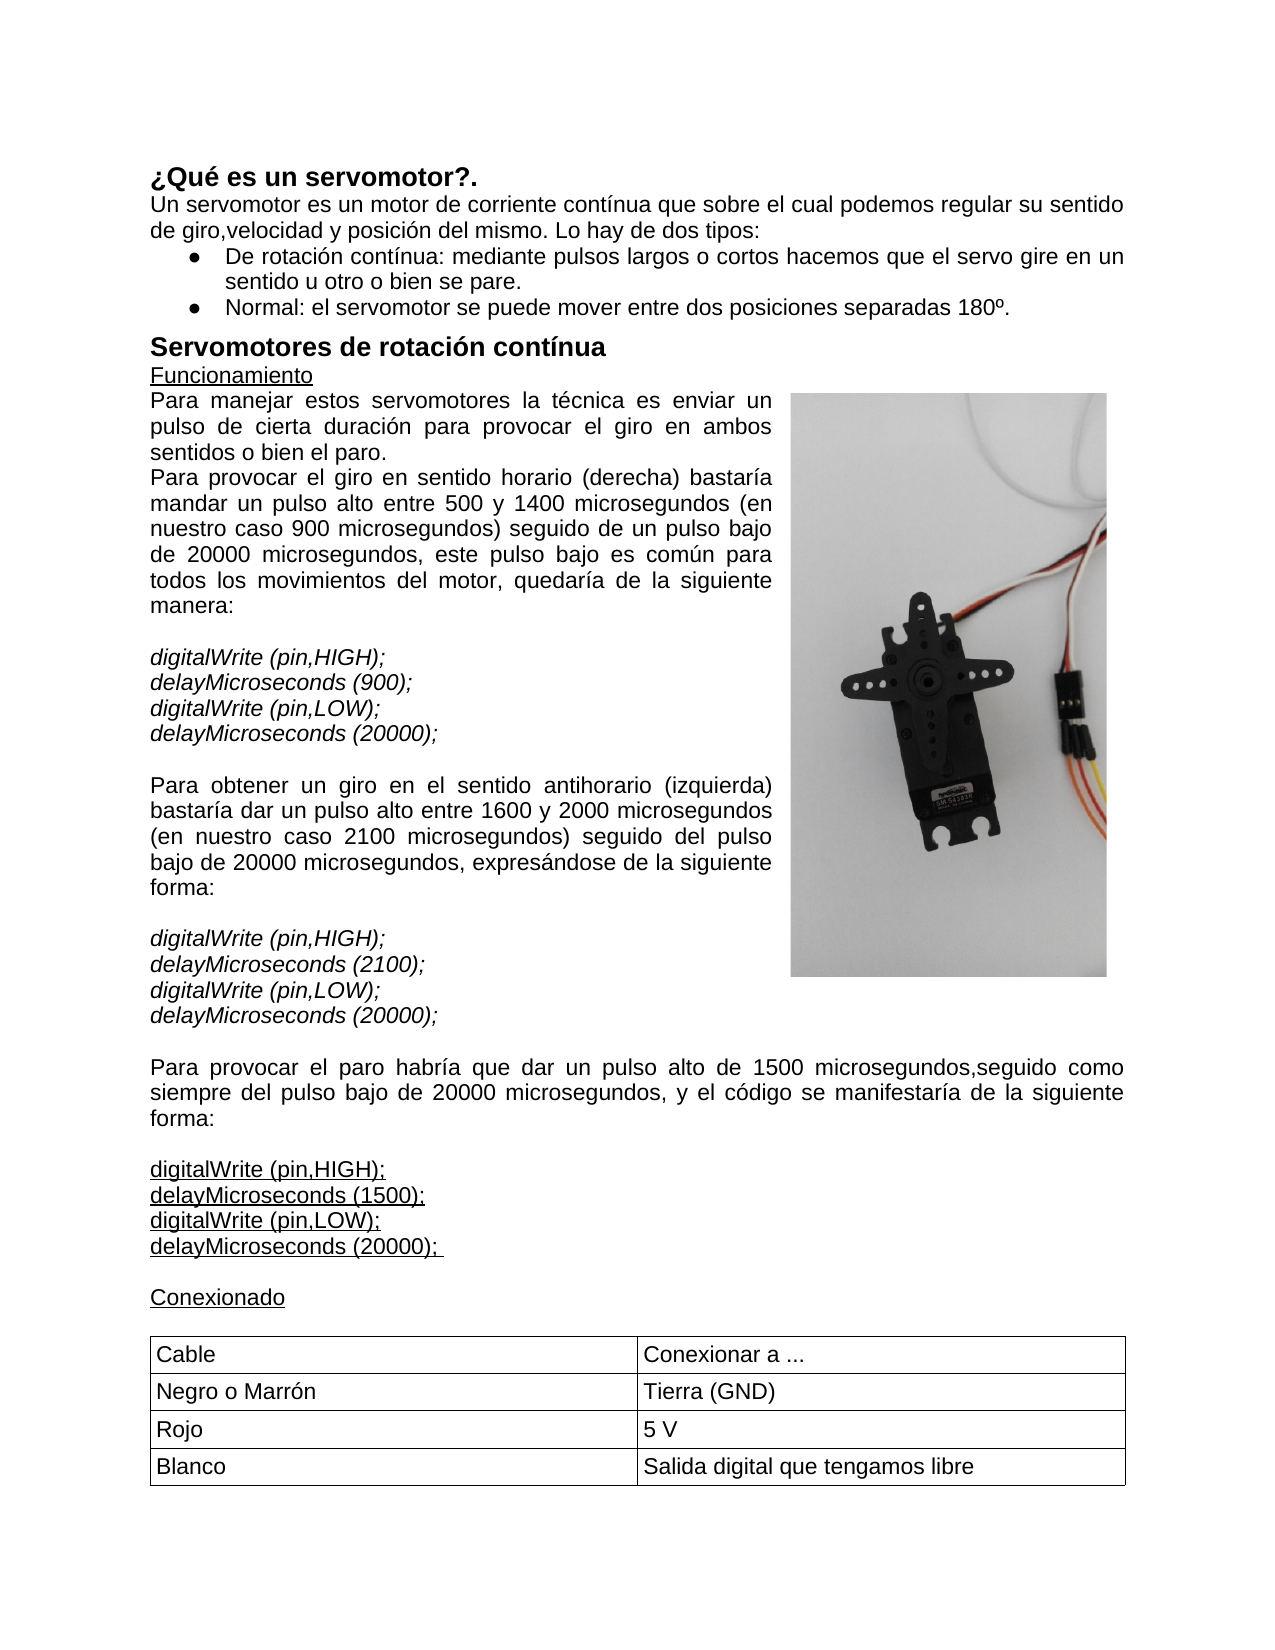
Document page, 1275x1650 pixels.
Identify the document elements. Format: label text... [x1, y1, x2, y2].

text digitalWrite (pin,LOW); [150, 695, 790, 721]
table_header Cable [151, 1337, 637, 1373]
subtitle ¿Qué es un servomotor?. [150, 162, 1125, 192]
table_cell Rojo [151, 1411, 637, 1448]
text [1107, 695, 1125, 721]
text delayMicroseconds (2100); [150, 952, 790, 977]
picture [790, 393, 1107, 977]
text digitalWrite (pin,HIGH); [150, 644, 790, 670]
table_cell Blanco [151, 1449, 637, 1485]
text delayMicroseconds (20000); [150, 721, 790, 747]
text delayMicroseconds (20000); [150, 1233, 1125, 1259]
text digitalWrite (pin,LOW); [150, 977, 1125, 1003]
table_cell Salida digital que tengamos libre [638, 1449, 1125, 1485]
text delayMicroseconds (900); [150, 670, 790, 695]
text Para obtener un giro en el sentido antihorario (izquierda) bastaría dar un pulso alto entre 1600 y 2000 microsegundos (en nuestro caso 2100 microsegundos) seguido del pulso bajo de 20000 microsegundos, expresándose de la siguiente forma: [150, 772, 790, 900]
text delayMicroseconds (20000); [150, 1003, 1125, 1028]
table_cell Negro o Marrón [151, 1374, 637, 1410]
text digitalWrite (pin,HIGH); [150, 1157, 1125, 1182]
subtitle Funcionamiento [150, 362, 1125, 388]
table_header Conexionar a ... [638, 1337, 1125, 1373]
list De rotación contínua: mediante pulsos largos o cortos hacemos que el servo gire en un sentido u otro o bien se pare. [187, 243, 1125, 294]
table_cell Tierra (GND) [638, 1374, 1125, 1410]
text Para provocar el paro habría que dar un pulso alto de 1500 microsegundos,seguido como siempre del pulso bajo de 20000 microsegundos, y el código se manifestaría de la siguiente forma: [150, 1054, 1125, 1131]
text digitalWrite (pin,LOW); [150, 1208, 1125, 1233]
list Normal: el servomotor se puede mover entre dos posiciones separadas 180º. [187, 294, 1125, 320]
subtitle Conexionado [150, 1285, 1125, 1310]
table_cell 5 V [638, 1411, 1125, 1448]
subtitle Servomotores de rotación contínua [150, 332, 1125, 362]
text delayMicroseconds (1500); [150, 1182, 1125, 1208]
text digitalWrite (pin,HIGH); [150, 926, 790, 952]
text Para manejar estos servomotores la técnica es enviar un pulso de cierta duración para provocar el giro en ambos sentidos o bien el paro. [150, 388, 1125, 465]
text Un servomotor es un motor de corriente contínua que sobre el cual podemos regular su sentido de giro,velocidad y posición del mismo. Lo hay de dos tipos: [150, 192, 1125, 243]
text Para provocar el giro en sentido horario (derecha) bastaría mandar un pulso alto entre 500 y 1400 microsegundos (en nuestro caso 900 microsegundos) seguido de un pulso bajo de 20000 microsegundos, este pulso bajo es común para todos los movimientos del motor, quedaría de la siguiente manera: [150, 465, 790, 618]
